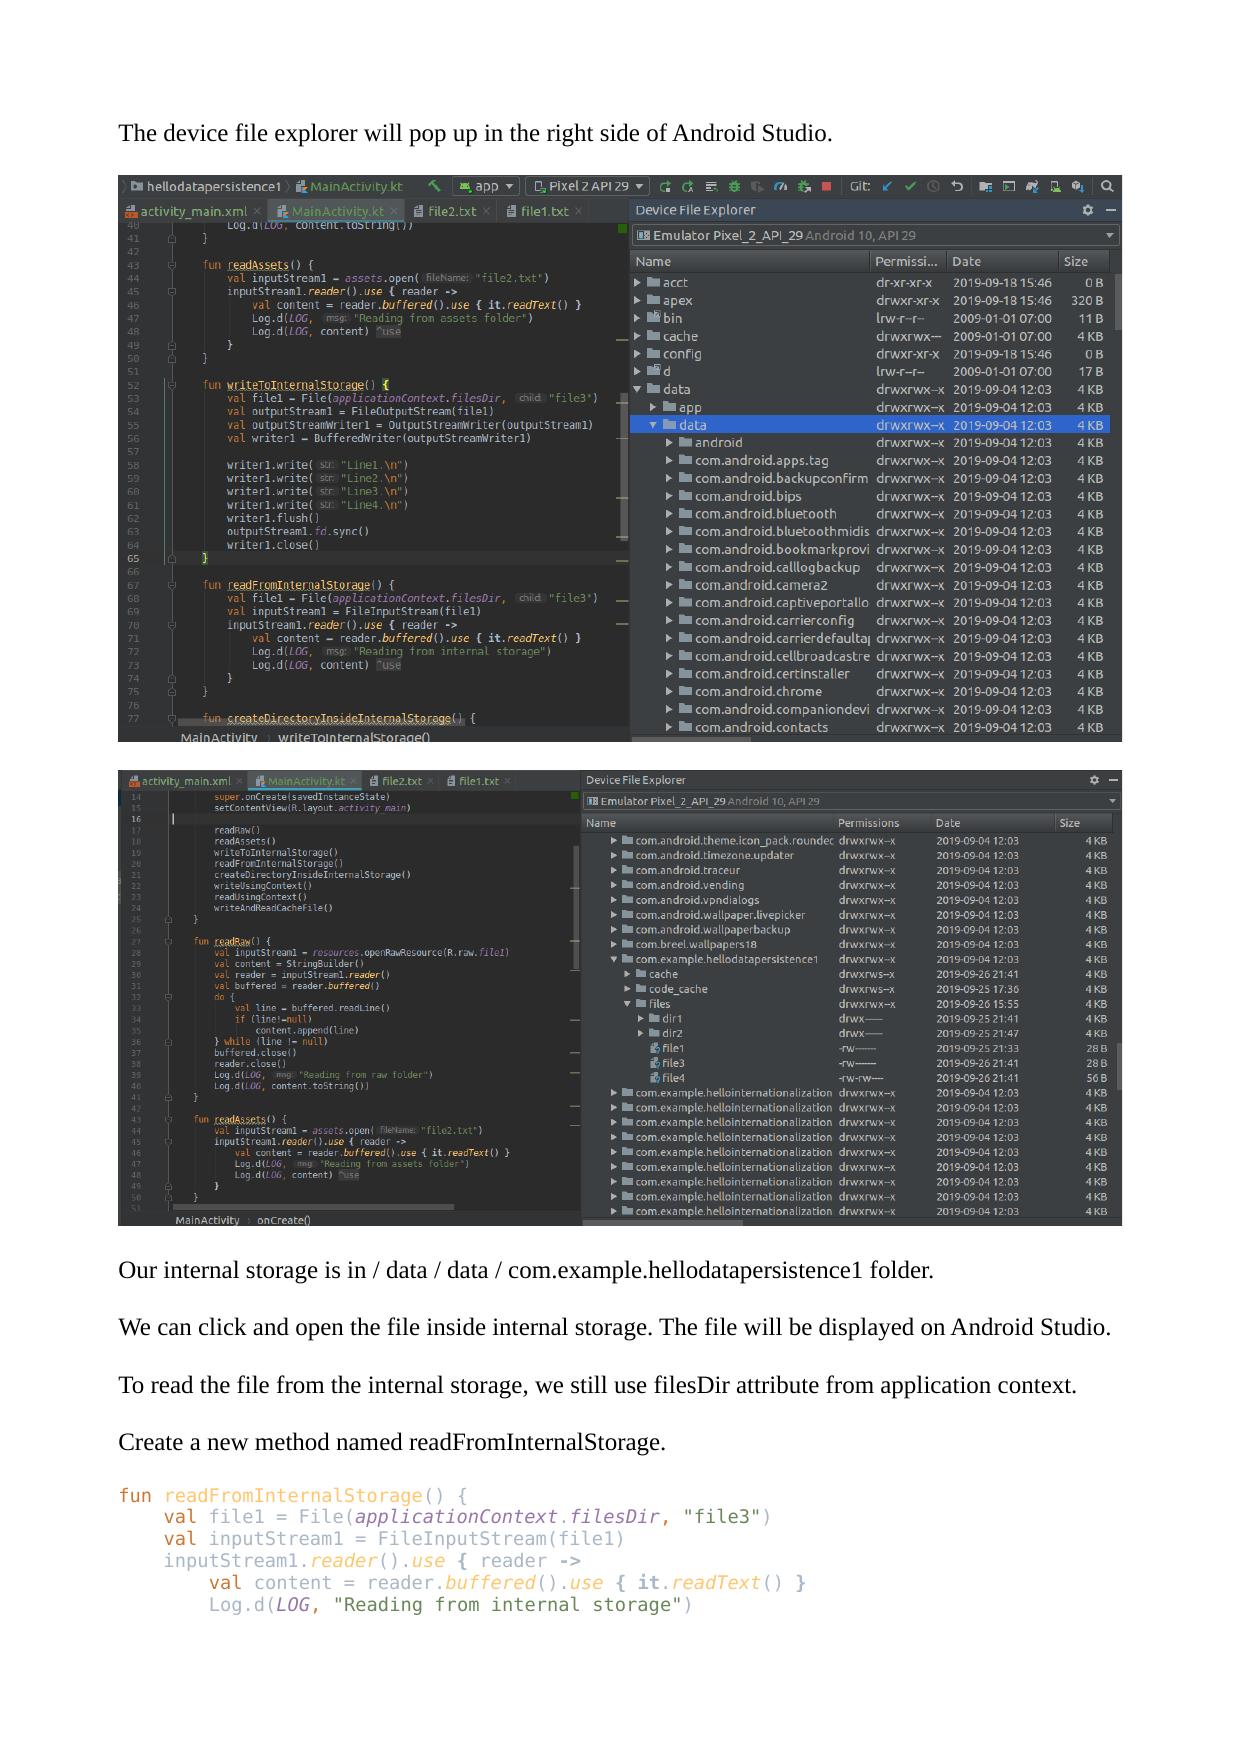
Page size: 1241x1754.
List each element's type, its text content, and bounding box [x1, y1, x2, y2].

text We can click and open the file inside internal storage. The file will be displayed on Android Studio. [118, 1312, 1122, 1341]
text The device file explorer will pop up in the right side of Android Studio. [118, 118, 1122, 147]
text Our internal storage is in / data / data / com.example.hellodatapersistence1 folder. [118, 1255, 1122, 1283]
picture [118, 770, 1123, 1226]
text fun readFromInternalStorage() { val file1 = File(applicationContext.filesDir, "file3") val inputStream1 = FileInputStream(file1) inputStream1.reader().use { reader -> val content = reader.buffered().use { it.readText() } Log.d(LOG, "Reading from internal storage") [118, 1485, 1122, 1616]
text Create a new method named readFromInternalStorage. [118, 1427, 1122, 1456]
text To read the file from the internal storage, we still use filesDir attribute from application context. [118, 1370, 1122, 1398]
picture [118, 175, 1123, 742]
